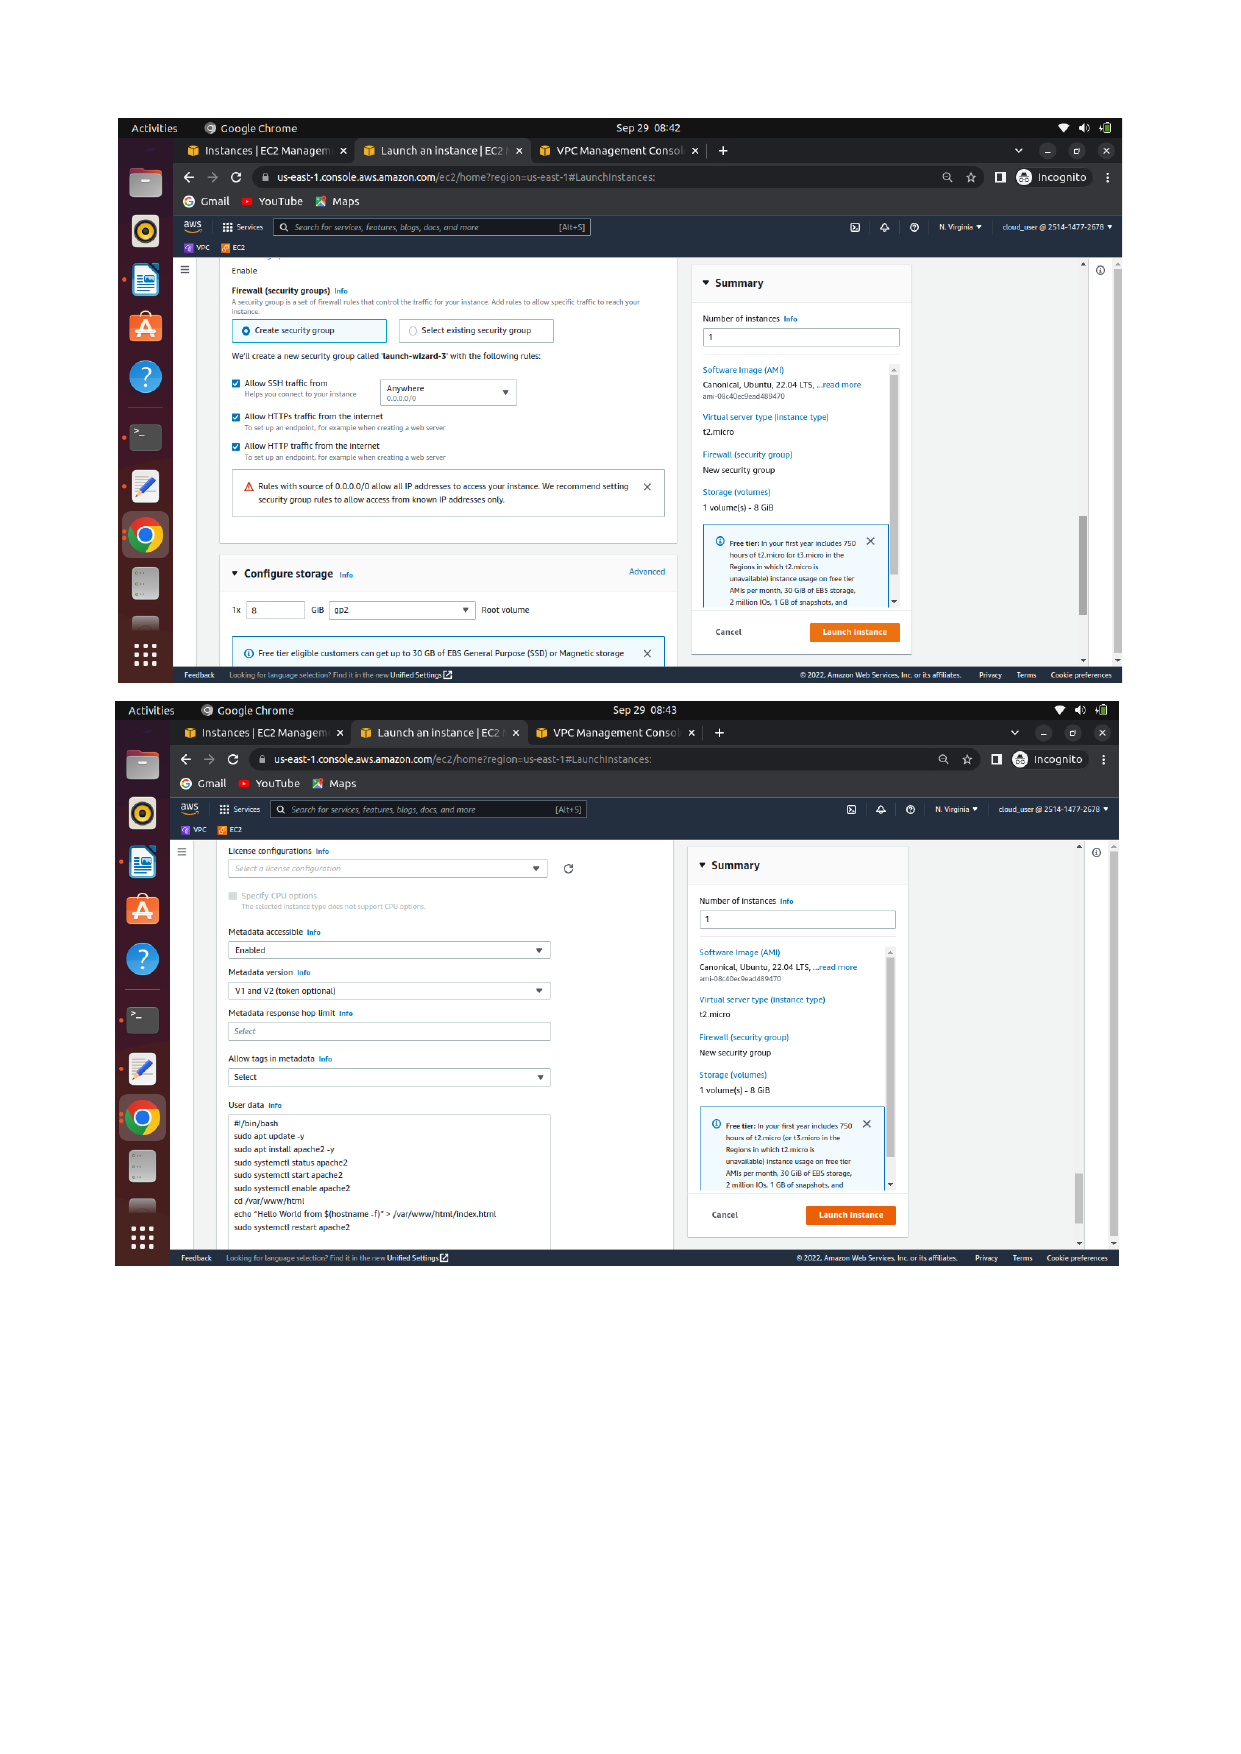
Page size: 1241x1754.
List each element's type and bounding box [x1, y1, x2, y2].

picture [118, 118, 1123, 683]
picture [115, 701, 1119, 1266]
